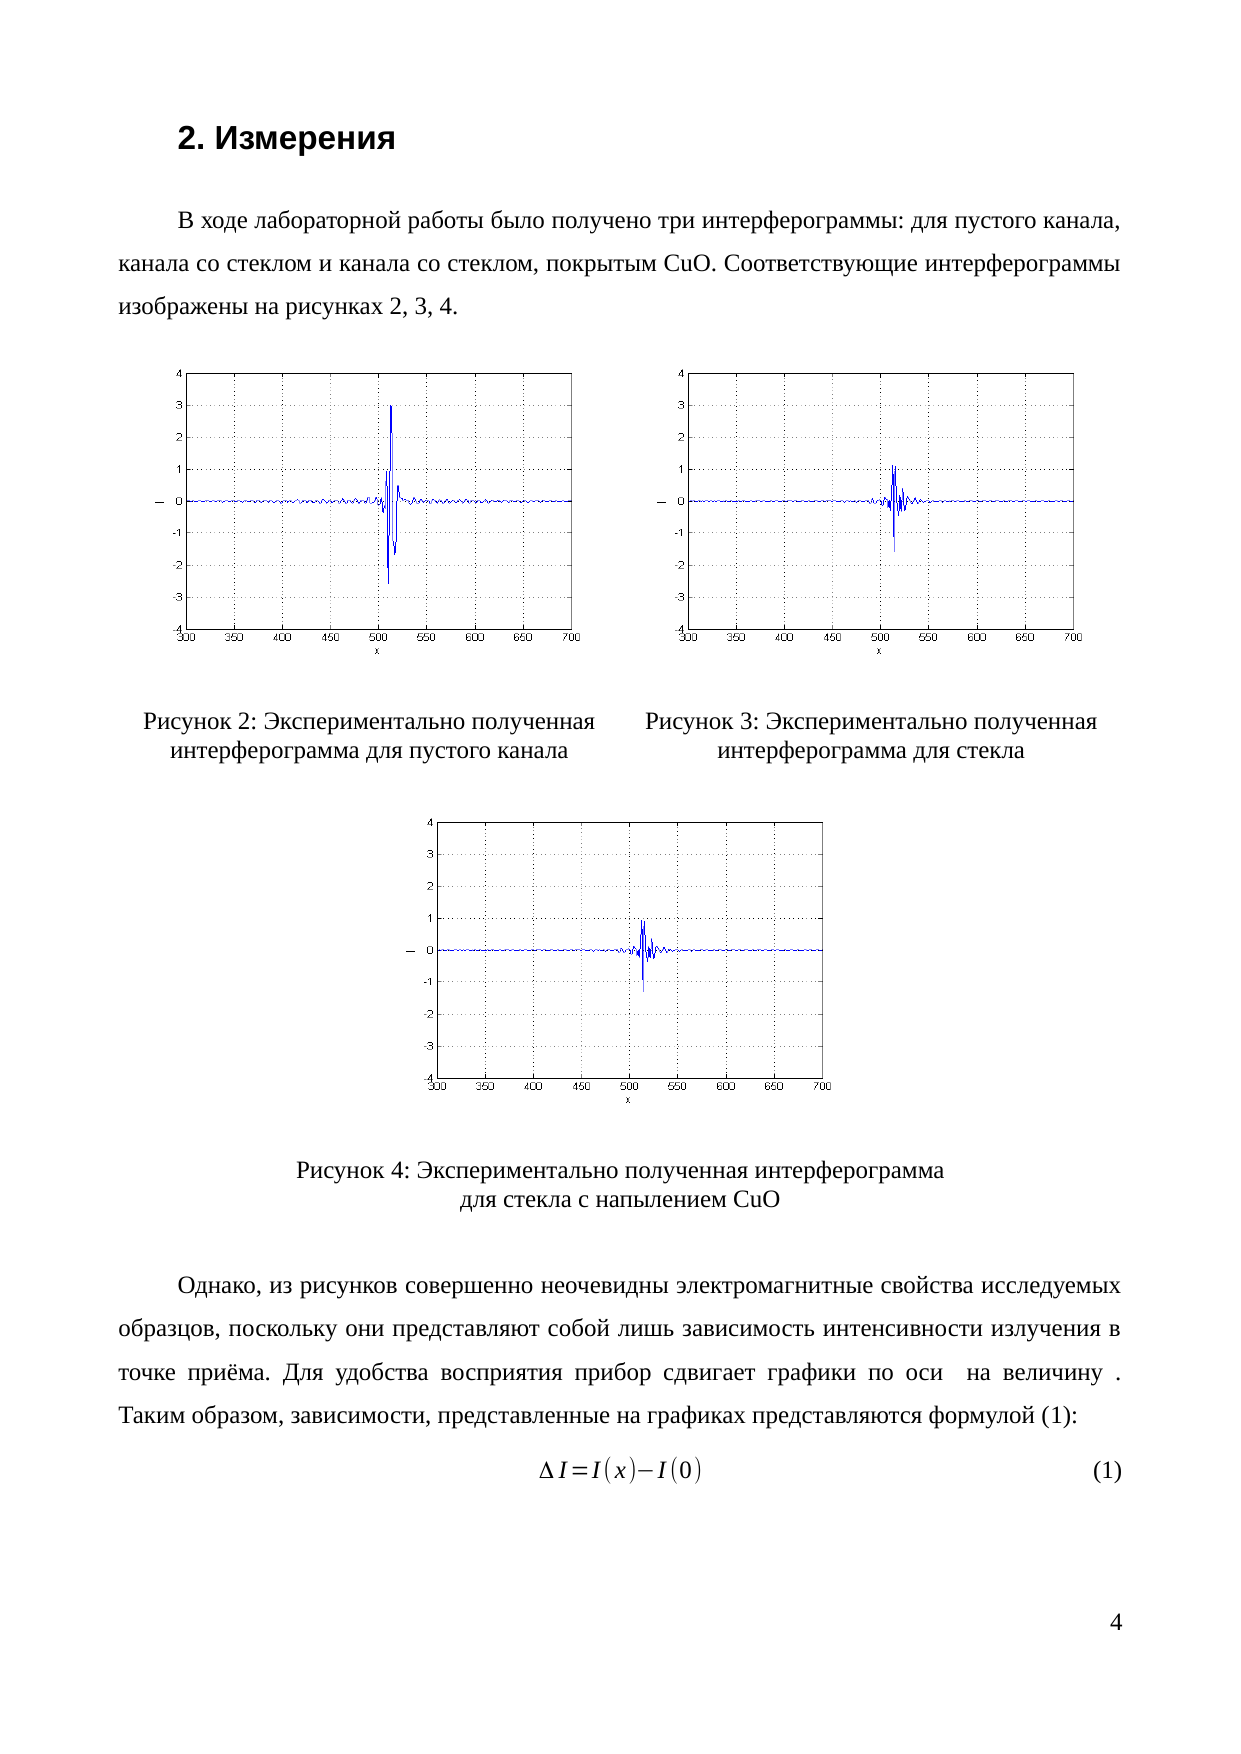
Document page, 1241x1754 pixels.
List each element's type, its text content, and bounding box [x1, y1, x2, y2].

picture [623, 349, 1119, 663]
table_header Рисунок 2: Экспериментально полученная интерферограмма для пустого канала [118, 346, 620, 795]
text Однако, из рисунков совершенно неочевидны электромагнитные свойства исследуемых образцов, поскольку они представляют собой лишь зависимость интенсивности излучения в точке приёма. Для удобства восприятия прибор сдвигает графики по оси на величину . Таким образом, зависимости, представленные на графиках представляются формулой (1): [118, 1270, 1122, 1428]
table_header Рисунок 4: Экспериментально полученная интерферограмма для стекла с напылением CuO [118, 795, 1122, 1216]
table_header Рисунок 3: Экспериментально полученная интерферограмма для стекла [620, 346, 1122, 795]
text В ходе лабораторной работы было получено три интерферограммы: для пустого канала, канала со стеклом и канала со стеклом, покрытым CuO. Соответствующие интерферограммы изображены на рисунках 2, 3, 4. [118, 205, 1122, 320]
picture [121, 349, 618, 663]
text (1) [118, 1455, 1122, 1485]
picture [372, 798, 869, 1112]
subtitle Измерения [118, 118, 1122, 157]
